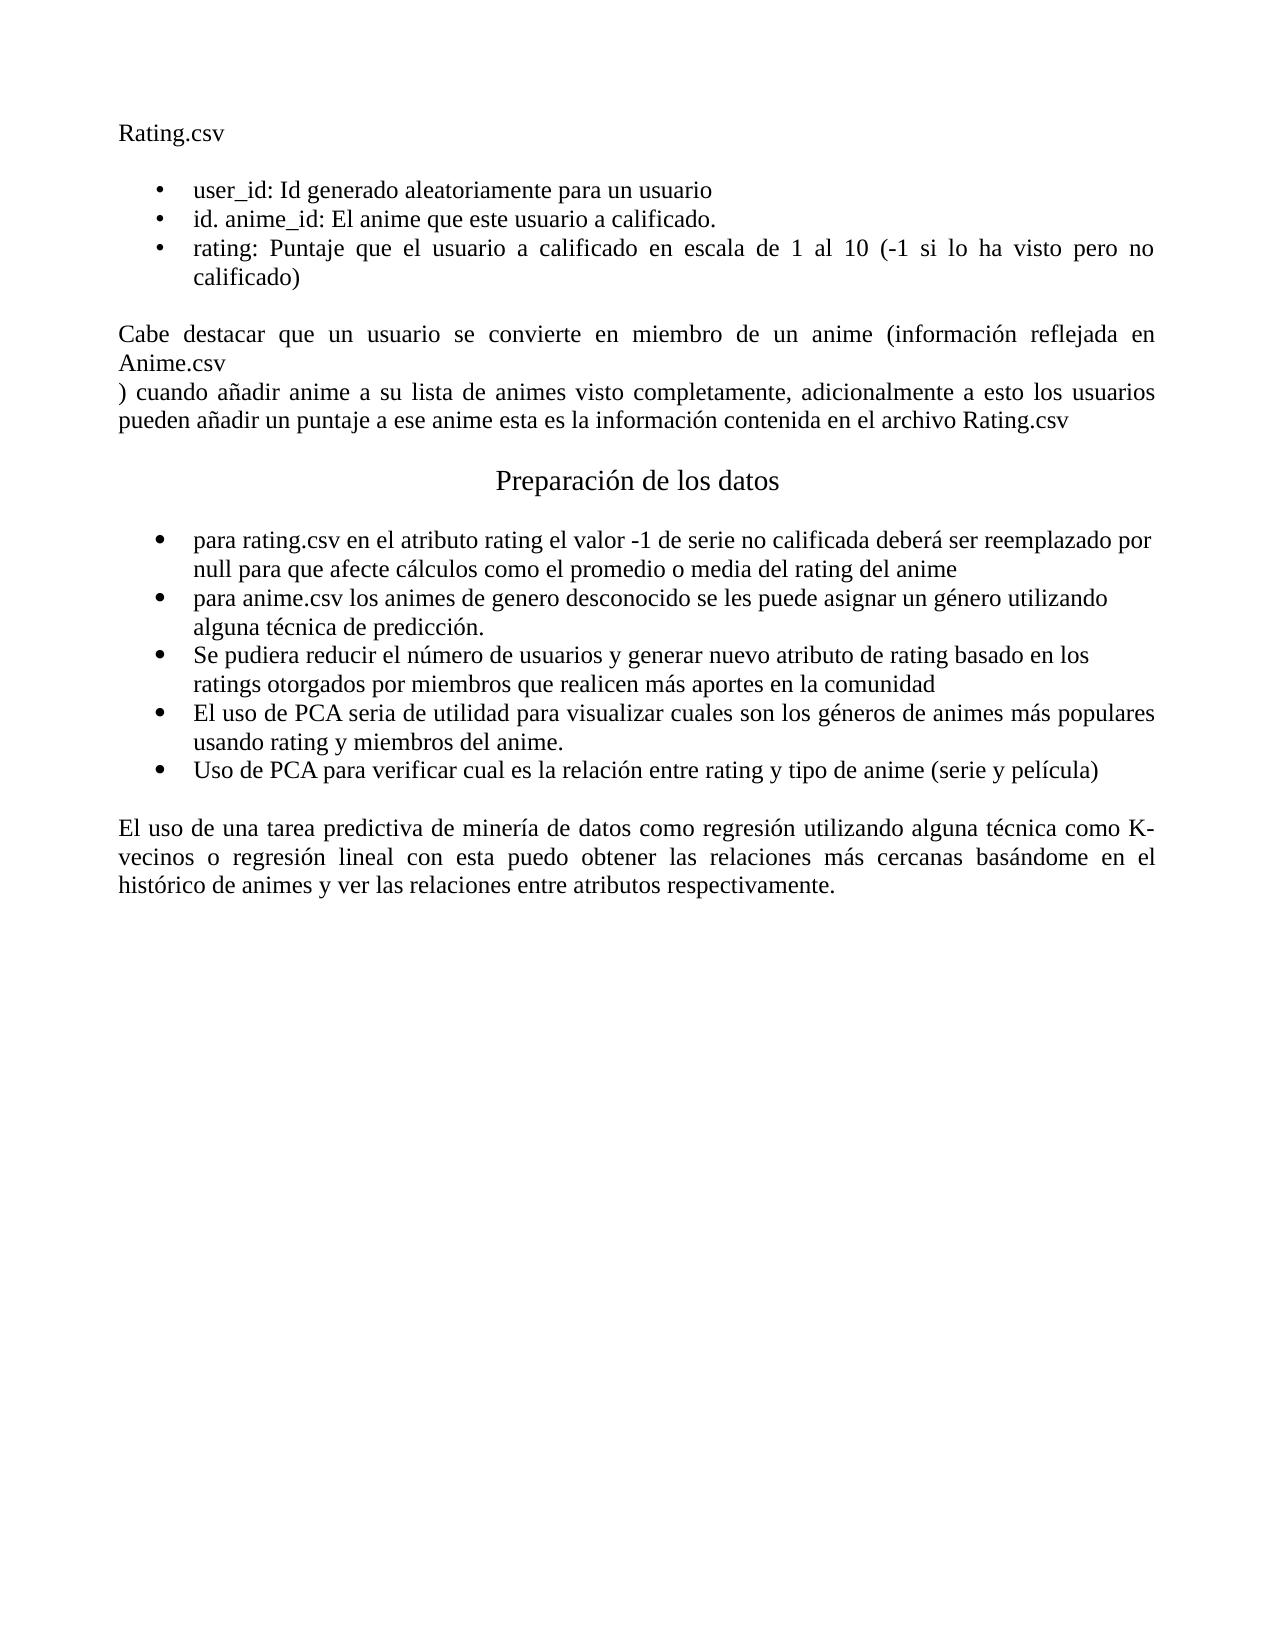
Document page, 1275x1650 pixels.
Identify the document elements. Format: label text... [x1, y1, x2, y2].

list id. anime_id: El anime que este usuario a calificado. [156, 204, 1157, 233]
text El uso de una tarea predictiva de minería de datos como regresión utilizando alguna técnica como K-vecinos o regresión lineal con esta puedo obtener las relaciones más cercanas basándome en el histórico de animes y ver las relaciones entre atributos respectivamente. [118, 813, 1157, 899]
list rating: Puntaje que el usuario a calificado en escala de 1 al 10 (-1 si lo ha visto pero no calificado) [156, 233, 1157, 291]
list Se pudiera reducir el número de usuarios y generar nuevo atributo de rating basado en los ratings otorgados por miembros que realicen más aportes en la comunidad [156, 640, 1157, 698]
list para anime.csv los animes de genero desconocido se les puede asignar un género utilizando alguna técnica de predicción. [156, 583, 1157, 640]
list user_id: Id generado aleatoriamente para un usuario [156, 176, 1157, 204]
text Cabe destacar que un usuario se convierte en miembro de un anime (información reflejada en Anime.csv [118, 319, 1157, 377]
text Rating.csv [118, 118, 1157, 147]
list Uso de PCA para verificar cual es la relación entre rating y tipo de anime (serie y película) [156, 755, 1157, 784]
list para rating.csv en el atributo rating el valor -1 de serie no calificada deberá ser reemplazado por null para que afecte cálculos como el promedio o media del rating del anime [156, 525, 1157, 583]
text Preparación de los datos [118, 463, 1157, 497]
text ) cuando añadir anime a su lista de animes visto completamente, adicionalmente a esto los usuarios pueden añadir un puntaje a ese anime esta es la información contenida en el archivo Rating.csv [118, 377, 1157, 434]
list El uso de PCA seria de utilidad para visualizar cuales son los géneros de animes más populares usando rating y miembros del anime. [156, 698, 1157, 755]
